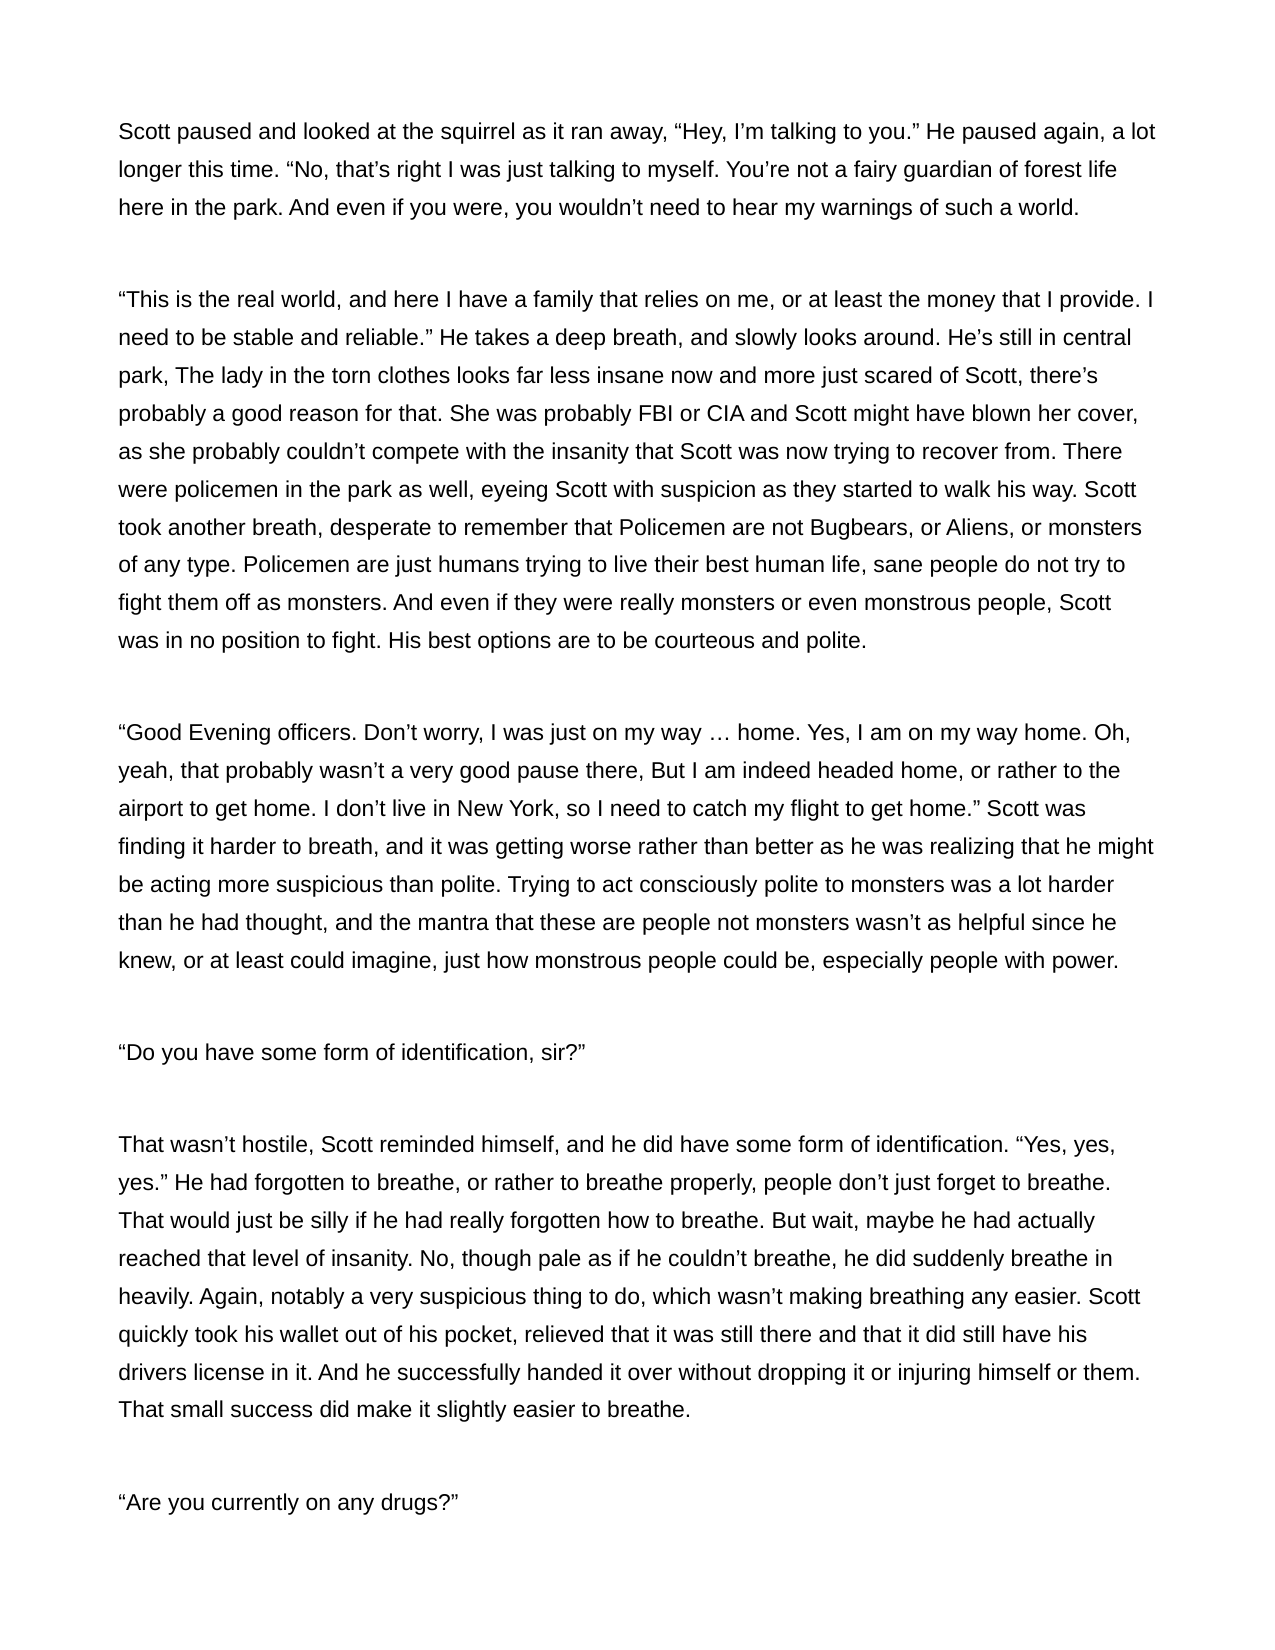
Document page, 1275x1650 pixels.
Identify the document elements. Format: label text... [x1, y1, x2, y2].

text Scott paused and looked at the squirrel as it ran away, “Hey, I’m talking to you.” He paused again, a lot longer this time. “No, that’s right I was just talking to myself. You’re not a fairy guardian of forest life here in the park. And even if you were, you wouldn’t need to hear my warnings of such a world. [118, 118, 1157, 220]
text That wasn’t hostile, Scott reminded himself, and he did have some form of identification. “Yes, yes, yes.” He had forgotten to breathe, or rather to breathe properly, people don’t just forget to breathe. That would just be silly if he had really forgotten how to breathe. But wait, maybe he had actually reached that level of insanity. No, though pale as if he couldn’t breathe, he did suddenly breathe in heavily. Again, notably a very suspicious thing to do, which wasn’t making breathing any easier. Scott quickly took his wallet out of his pocket, relieved that it was still there and that it did still have his drivers license in it. And he successfully handed it over without dropping it or injuring himself or them. That small success did make it slightly easier to breathe. [118, 1131, 1157, 1423]
text “This is the real world, and here I have a family that relies on me, or at least the money that I provide. I need to be stable and reliable.” He takes a deep breath, and slowly looks around. He’s still in central park, The lady in the torn clothes looks far less insane now and more just scared of Scott, there’s probably a good reason for that. She was probably FBI or CIA and Scott might have blown her cover, as she probably couldn’t compete with the insanity that Scott was now trying to recover from. There were policemen in the park as well, eyeing Scott with suspicion as they started to walk his way. Scott took another breath, desperate to remember that Policemen are not Bugbears, or Aliens, or monsters of any type. Policemen are just humans trying to live their best human life, sane people do not try to fight them off as monsters. And even if they were really monsters or even monstrous people, Scott was in no position to fight. His best options are to be courteous and polite. [118, 286, 1157, 654]
text “Are you currently on any drugs?” [118, 1488, 1157, 1515]
text “Do you have some form of identification, sir?” [118, 1039, 1157, 1065]
text “Good Evening officers. Don’t worry, I was just on my way … home. Yes, I am on my way home. Oh, yeah, that probably wasn’t a very good pause there, But I am indeed headed home, or rather to the airport to get home. I don’t live in New York, so I need to catch my flight to get home.” Scott was finding it harder to breath, and it was getting worse rather than better as he was realizing that he might be acting more suspicious than polite. Trying to act consciously polite to monsters was a lot harder than he had thought, and the mantra that these are people not monsters wasn’t as helpful since he knew, or at least could imagine, just how monstrous people could be, especially people with power. [118, 719, 1157, 973]
